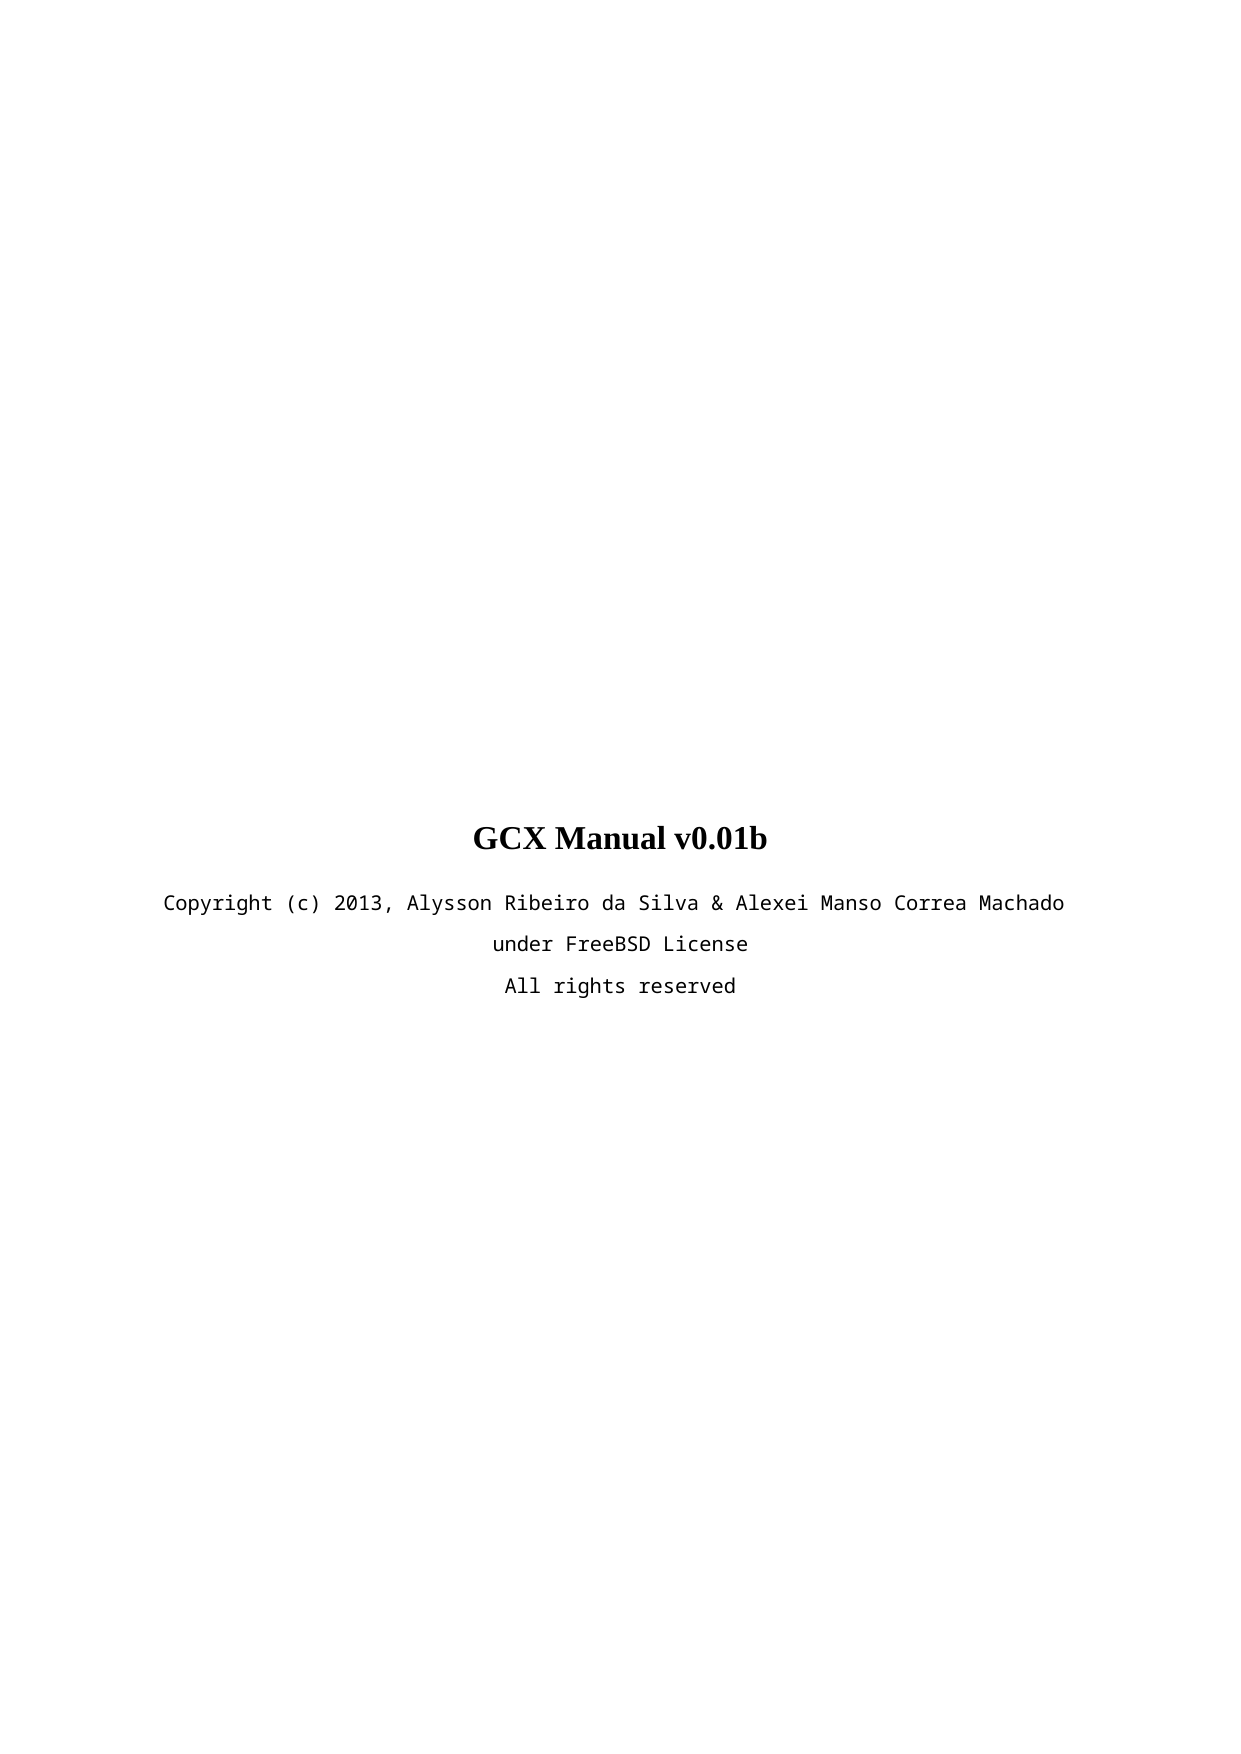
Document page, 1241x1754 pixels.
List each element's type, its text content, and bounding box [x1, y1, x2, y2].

text Copyright (c) 2013, Alysson Ribeiro da Silva & Alexei Manso Correa Machado [118, 888, 1122, 916]
text under FreeBSD License [118, 930, 1122, 957]
text All rights reserved [118, 971, 1122, 999]
text GCX Manual v0.01b [118, 818, 1122, 856]
